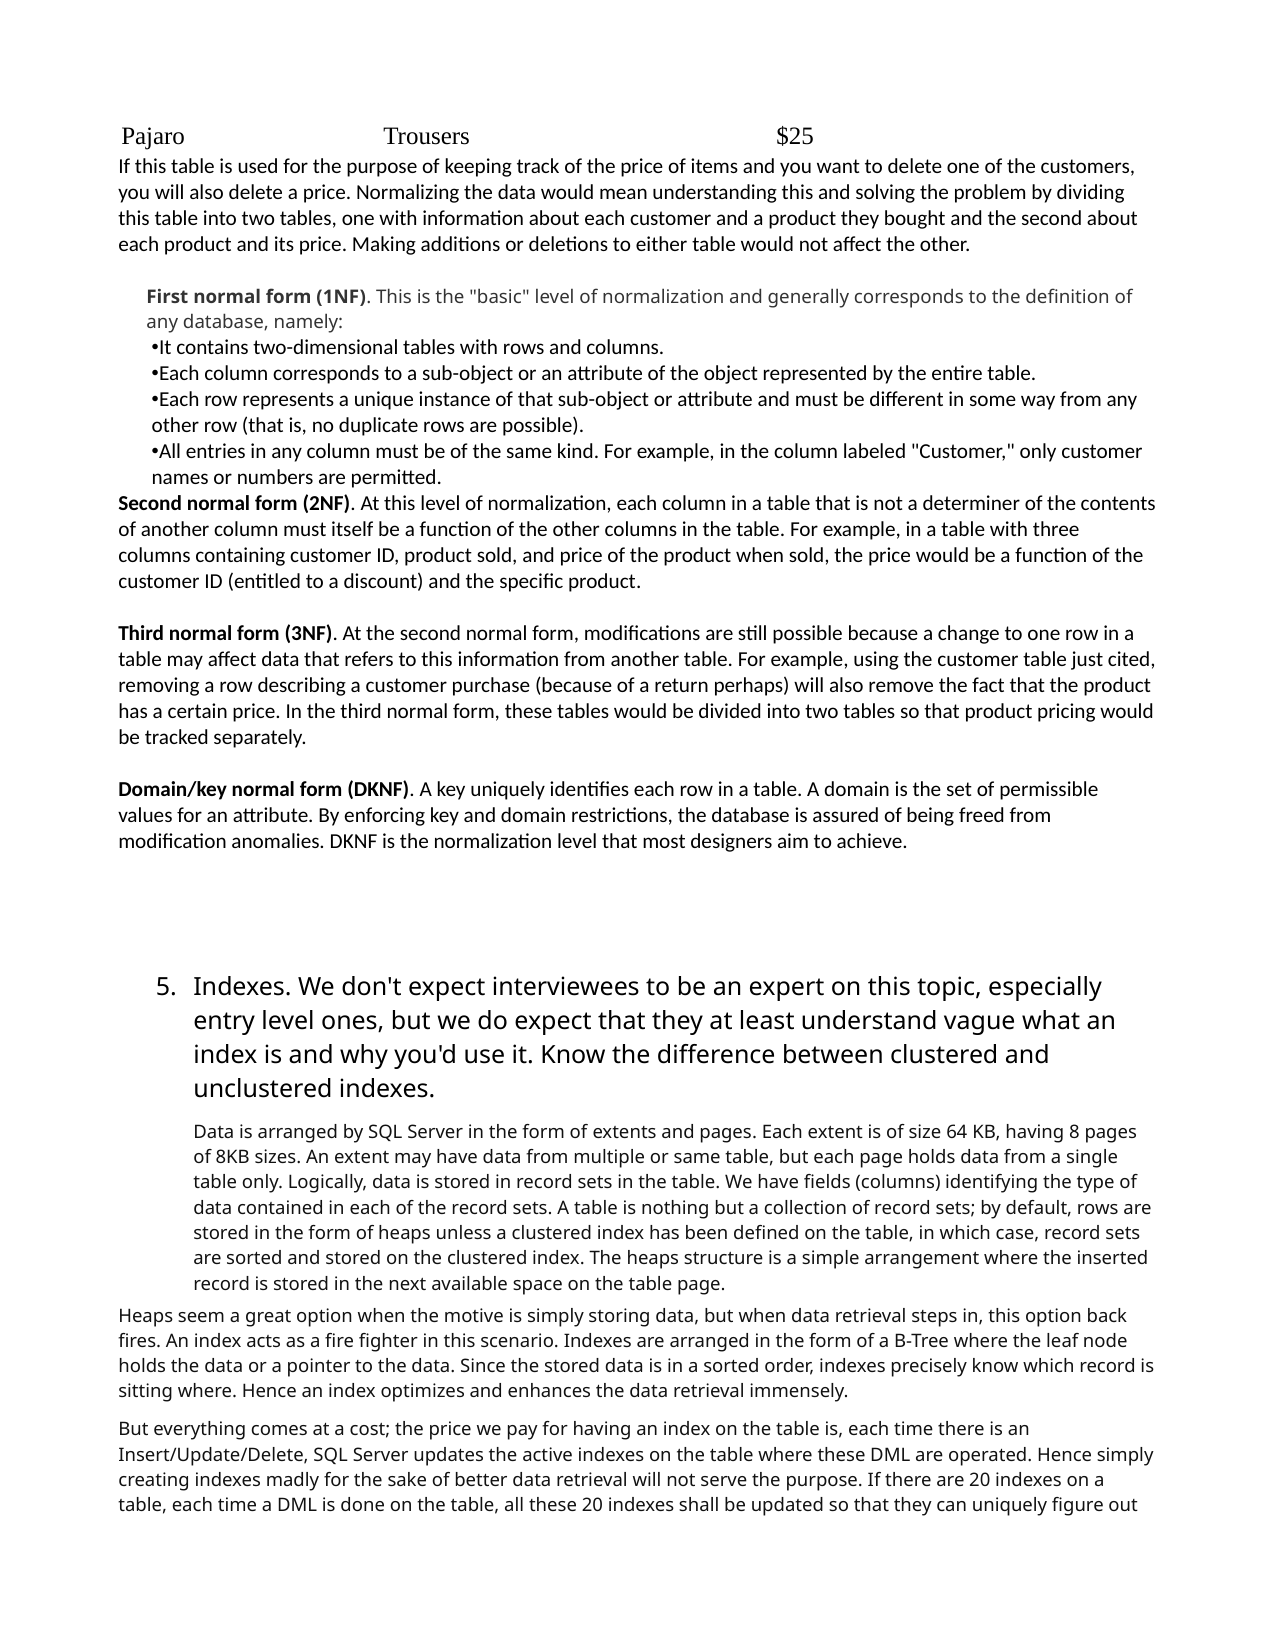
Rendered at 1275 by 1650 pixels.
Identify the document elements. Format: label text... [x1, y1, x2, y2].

text Domain/key normal form (DKNF). A key uniquely identifies each row in a table. A domain is the set of permissible values for an attribute. By enforcing key and domain restrictions, the database is assured of being freed from modification anomalies. DKNF is the normalization level that most designers aim to achieve. [118, 776, 1157, 854]
text First normal form (1NF). This is the "basic" level of normalization and generally corresponds to the definition of any database, namely: [146, 283, 1157, 334]
text Third normal form (3NF). At the second normal form, modifications are still possible because a change to one row in a table may affect data that refers to this information from another table. For example, using the customer table just cited, removing a row describing a customer purchase (because of a return perhaps) will also remove the fact that the product has a certain price. In the third normal form, these tables would be divided into two tables so that product pricing would be tracked separately. [118, 620, 1157, 750]
table_cell Pajaro [118, 118, 380, 153]
list All entries in any column must be of the same kind. For example, in the column labeled "Customer," only customer names or numbers are permitted. [118, 438, 1157, 490]
list Indexes. We don't expect interviewees to be an expert on this topic, especially entry level ones, but we do expect that they at least understand vague what an index is and why you'd use it. Know the difference between clustered and unclustered indexes. [156, 969, 1157, 1105]
table_cell $25 [773, 118, 1157, 153]
list Each row represents a unique instance of that sub-object or attribute and must be different in some way from any other row (that is, no duplicate rows are possible). [118, 386, 1157, 438]
list Each column corresponds to a sub-object or an attribute of the object represented by the entire table. [118, 360, 1157, 386]
text Second normal form (2NF). At this level of normalization, each column in a table that is not a determiner of the contents of another column must itself be a function of the other columns in the table. For example, in a table with three columns containing customer ID, product sold, and price of the product when sold, the price would be a function of the customer ID (entitled to a discount) and the specific product. [118, 490, 1157, 593]
text Heaps seem a great option when the motive is simply storing data, but when data retrieval steps in, this option back fires. An index acts as a fire fighter in this scenario. Indexes are arranged in the form of a B-Tree where the leaf node holds the data or a pointer to the data. Since the stored data is in a sorted order, indexes precisely know which record is sitting where. Hence an index optimizes and enhances the data retrieval immensely. [118, 1302, 1157, 1403]
text If this table is used for the purpose of keeping track of the price of items and you want to delete one of the customers, you will also delete a price. Normalizing the data would mean understanding this and solving the problem by dividing this table into two tables, one with information about each customer and a product they bought and the second about each product and its price. Making additions or deletions to either table would not affect the other. [118, 153, 1157, 256]
text But everything comes at a cost; the price we pay for having an index on the table is, each time there is an Insert/Update/Delete, SQL Server updates the active indexes on the table where these DML are operated. Hence simply creating indexes madly for the sake of better data retrieval will not serve the purpose. If there are 20 indexes on a table, each time a DML is done on the table, all these 20 indexes shall be updated so that they can uniquely figure out [118, 1416, 1157, 1517]
table_cell Trousers [380, 118, 773, 153]
list Data is arranged by SQL Server in the form of extents and pages. Each extent is of size 64 KB, having 8 pages of 8KB sizes. An extent may have data from multiple or same table, but each page holds data from a single table only. Logically, data is stored in record sets in the table. We have fields (columns) identifying the type of data contained in each of the record sets. A table is nothing but a collection of record sets; by default, rows are stored in the form of heaps unless a clustered index has been defined on the table, in which case, record sets are sorted and stored on the clustered index. The heaps structure is a simple arrangement where the inserted record is stored in the next available space on the table page. [156, 1118, 1157, 1296]
list It contains two-dimensional tables with rows and columns. [118, 334, 1157, 360]
